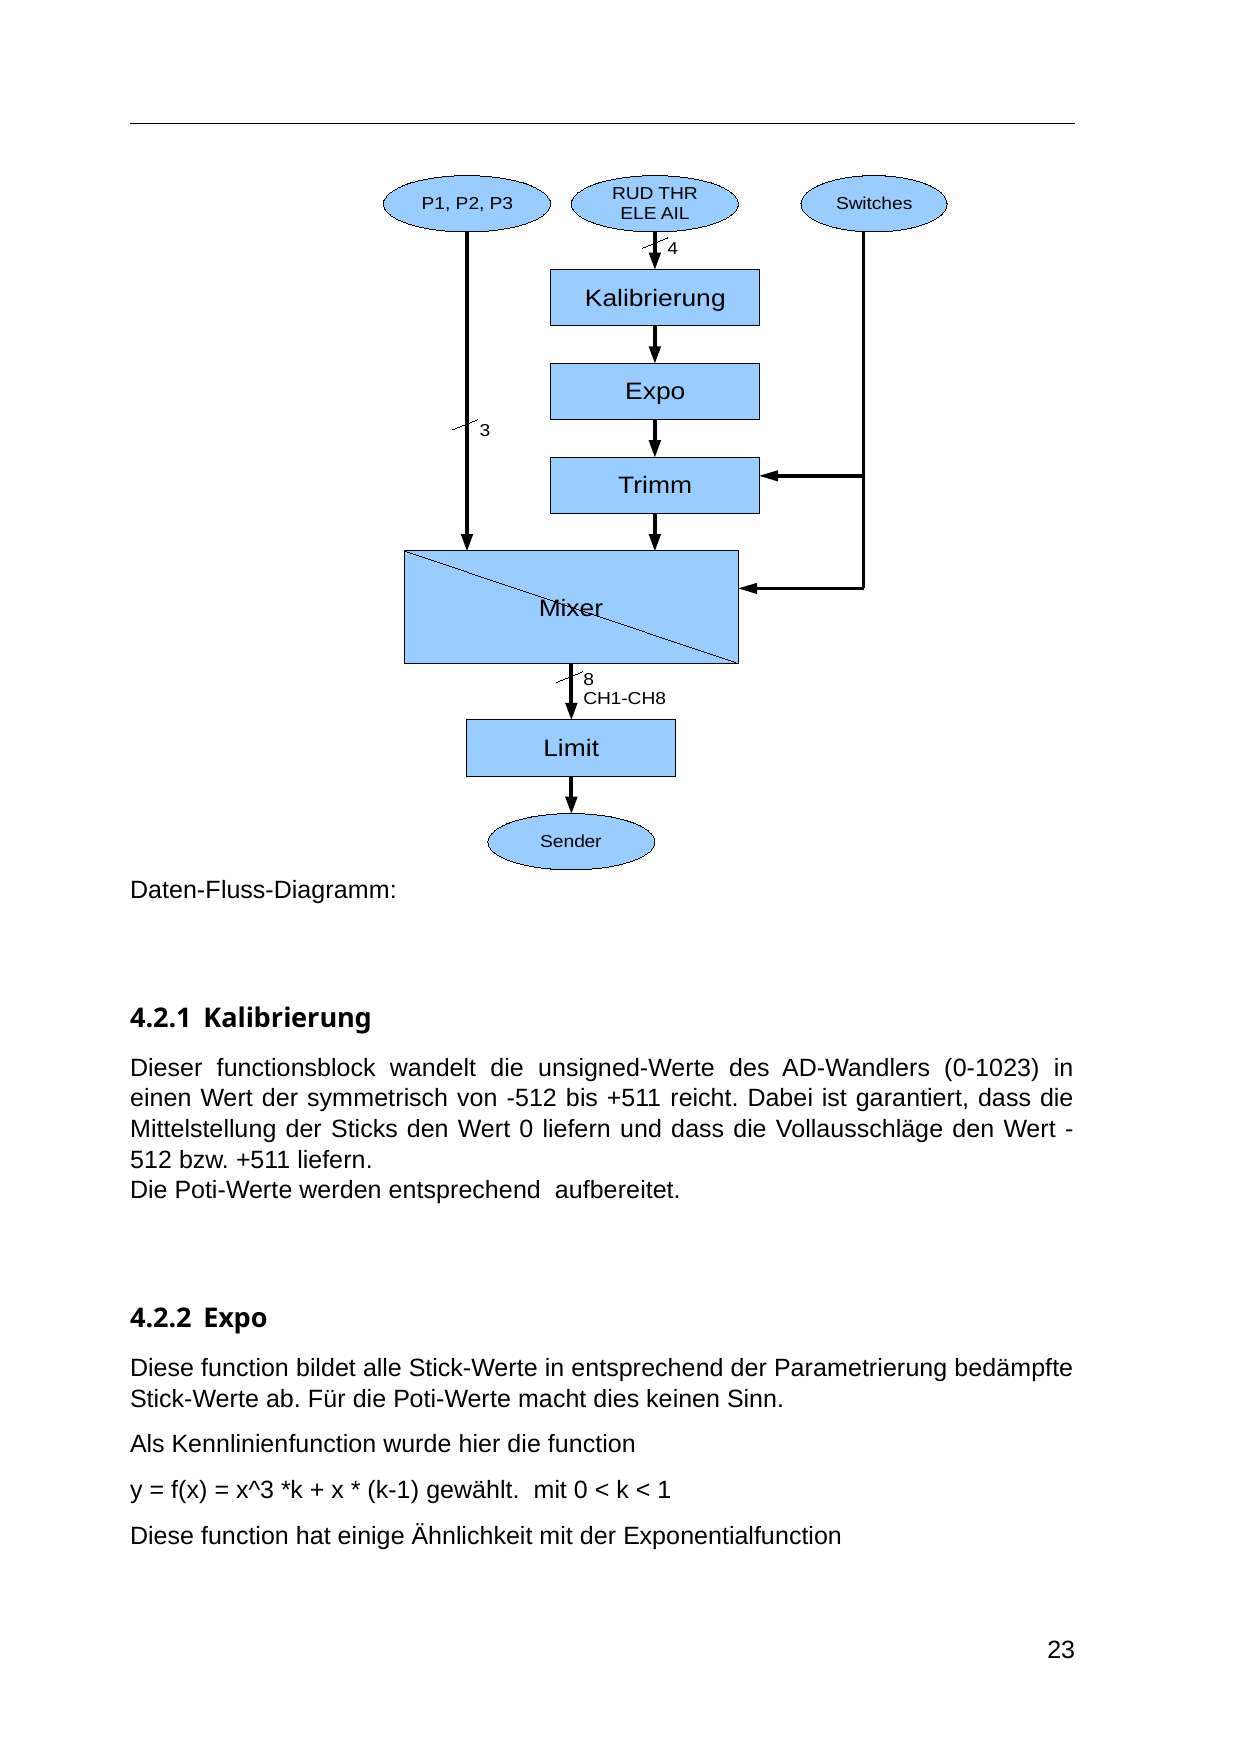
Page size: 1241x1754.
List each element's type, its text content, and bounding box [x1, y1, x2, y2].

text Diese function hat einige Ähnlichkeit mit der Exponentialfunction [130, 1522, 1075, 1550]
text Diese function bildet alle Stick-Werte in entsprechend der Parametrierung bedämpfte Stick-Werte ab. Für die Poti-Werte macht dies keinen Sinn. [130, 1354, 1075, 1413]
text Die Poti-Werte werden entsprechend aufbereitet. [130, 1176, 1075, 1204]
text Als Kennlinienfunction wurde hier die function [130, 1430, 1075, 1458]
text y = f(x) = x^3 *k + x * (k-1) gewählt. mit 0 < k < 1 [130, 1476, 1075, 1504]
subtitle Expo [130, 1299, 1075, 1336]
subtitle Kalibrierung [130, 998, 1075, 1035]
text Daten-Fluss-Diagramm: [130, 152, 1075, 904]
text Dieser functionsblock wandelt die unsigned-Werte des AD-Wandlers (0-1023) in einen Wert der symmetrisch von -512 bis +511 reicht. Dabei ist garantiert, dass die Mittelstellung der Sticks den Wert 0 liefern und dass die Vollausschläge den Wert -512 bzw. +511 liefern. [130, 1053, 1075, 1174]
